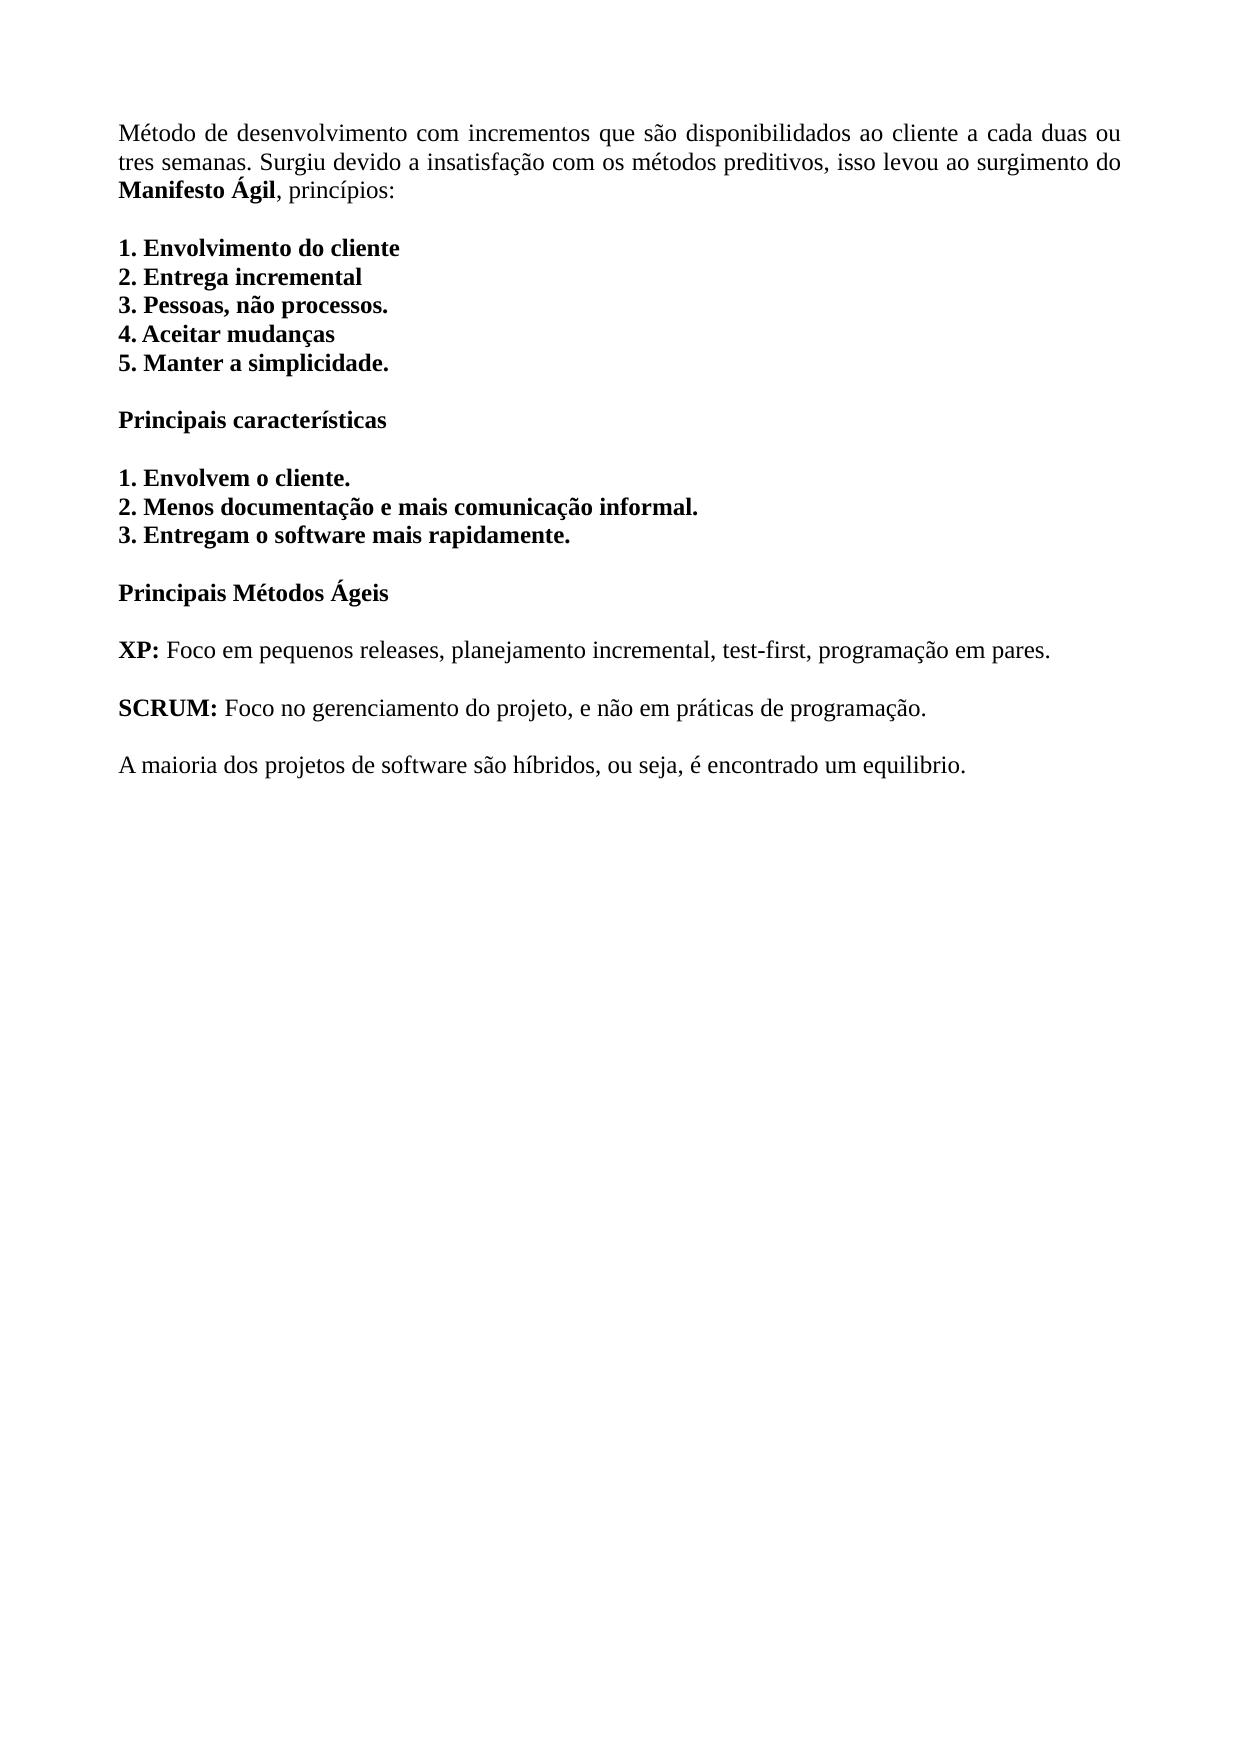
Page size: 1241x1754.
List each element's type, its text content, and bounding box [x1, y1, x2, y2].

text 1. Envolvem o cliente. [118, 463, 1122, 492]
text Principais Métodos Ágeis [118, 578, 1122, 607]
text 5. Manter a simplicidade. [118, 348, 1122, 377]
text 1. Envolvimento do cliente [118, 233, 1122, 262]
text 2. Menos documentação e mais comunicação informal. [118, 492, 1122, 521]
text 4. Aceitar mudanças [118, 319, 1122, 348]
text XP: Foco em pequenos releases, planejamento incremental, test-first, programação em pares. [118, 636, 1122, 664]
text 3. Entregam o software mais rapidamente. [118, 521, 1122, 549]
text A maioria dos projetos de software são híbridos, ou seja, é encontrado um equilibrio. [118, 751, 1122, 779]
text 3. Pessoas, não processos. [118, 291, 1122, 319]
text Principais características [118, 406, 1122, 434]
text 2. Entrega incremental [118, 262, 1122, 291]
text SCRUM: Foco no gerenciamento do projeto, e não em práticas de programação. [118, 693, 1122, 722]
text Método de desenvolvimento com incrementos que são disponibilidados ao cliente a cada duas ou tres semanas. Surgiu devido a insatisfação com os métodos preditivos, isso levou ao surgimento do Manifesto Ágil, princípios: [118, 118, 1122, 204]
